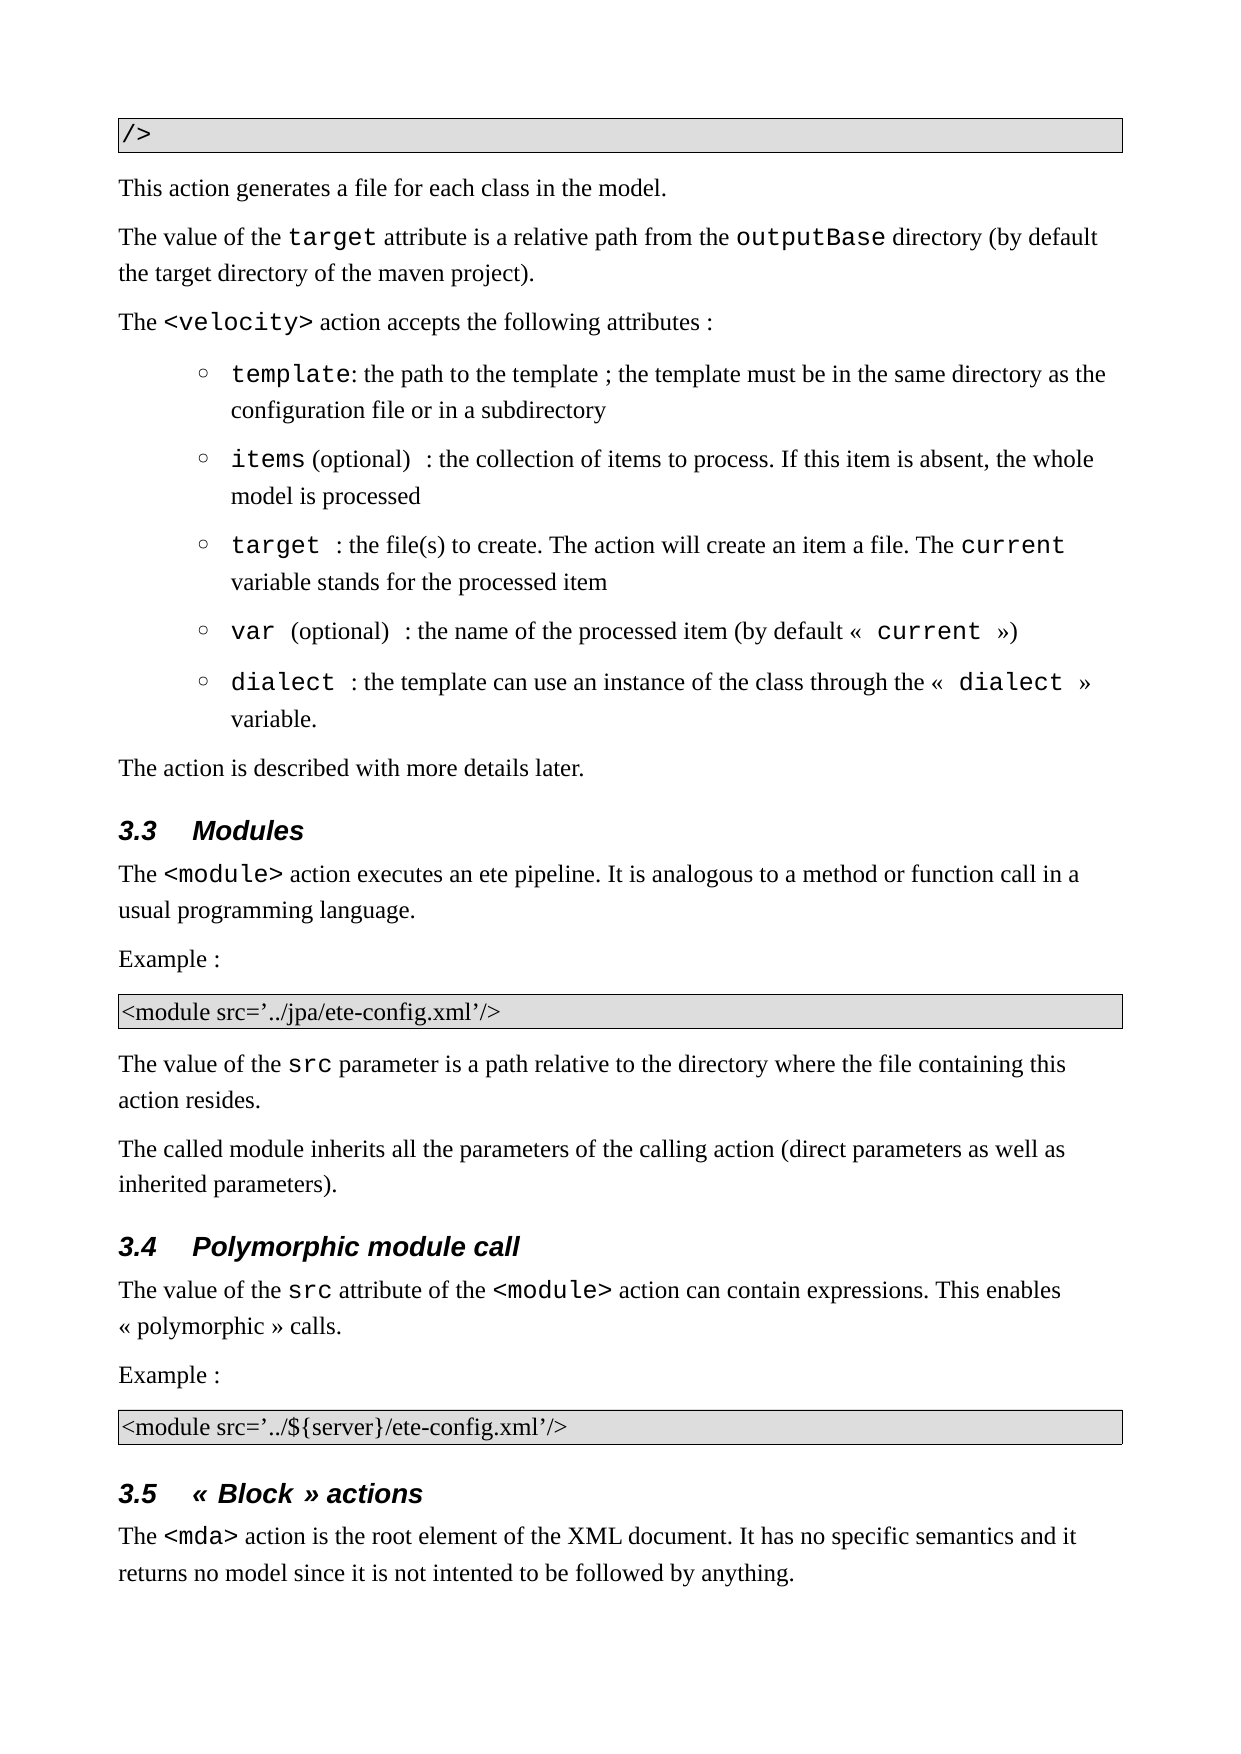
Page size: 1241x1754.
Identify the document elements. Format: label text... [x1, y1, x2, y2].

subtitle « Block » actions [118, 1477, 1122, 1509]
text The value of the src attribute of the <module> action can contain expressions. This enables « polymorphic » calls. [118, 1275, 1122, 1340]
text The value of the target attribute is a relative path from the outputBase directory (by default the target directory of the maven project). [118, 222, 1122, 287]
text The <velocity> action accepts the following attributes : [118, 307, 1122, 338]
text The action is described with more details later. [118, 753, 1122, 782]
list template: the path to the template ; the template must be in the same directory as the configuration file or in a subdirectory [193, 359, 1122, 424]
text The value of the src parameter is a path relative to the directory where the file containing this action resides. [118, 1049, 1122, 1114]
text The called module inherits all the parameters of the calling action (direct parameters as well as inherited parameters). [118, 1134, 1122, 1198]
subtitle Polymorphic module call [118, 1230, 1122, 1262]
list target : the file(s) to create. The action will create an item a file. The current variable stands for the processed item [193, 530, 1122, 596]
list <module src=’../${server}/ete-config.xml’/> [119, 1411, 1122, 1444]
text The <module> action executes an ete pipeline. It is analogous to a method or function call in a usual programming language. [118, 859, 1122, 924]
text This action generates a file for each class in the model. [118, 173, 1122, 201]
list var (optional) : the name of the processed item (by default « current ») [193, 616, 1122, 647]
text Example : [118, 1360, 1122, 1389]
subtitle Modules [118, 814, 1122, 846]
list items (optional) : the collection of items to process. If this item is absent, the whole model is processed [193, 444, 1122, 510]
list dialect : the template can use an instance of the class through the « dialect » variable. [193, 667, 1122, 733]
list <module src=’../jpa/ete-config.xml’/> [119, 995, 1122, 1028]
text /> [119, 119, 1122, 152]
text Example : [118, 944, 1122, 973]
list The <mda> action is the root element of the XML document. It has no specific semantics and it returns no model since it is not intented to be followed by anything. [118, 1521, 1122, 1587]
